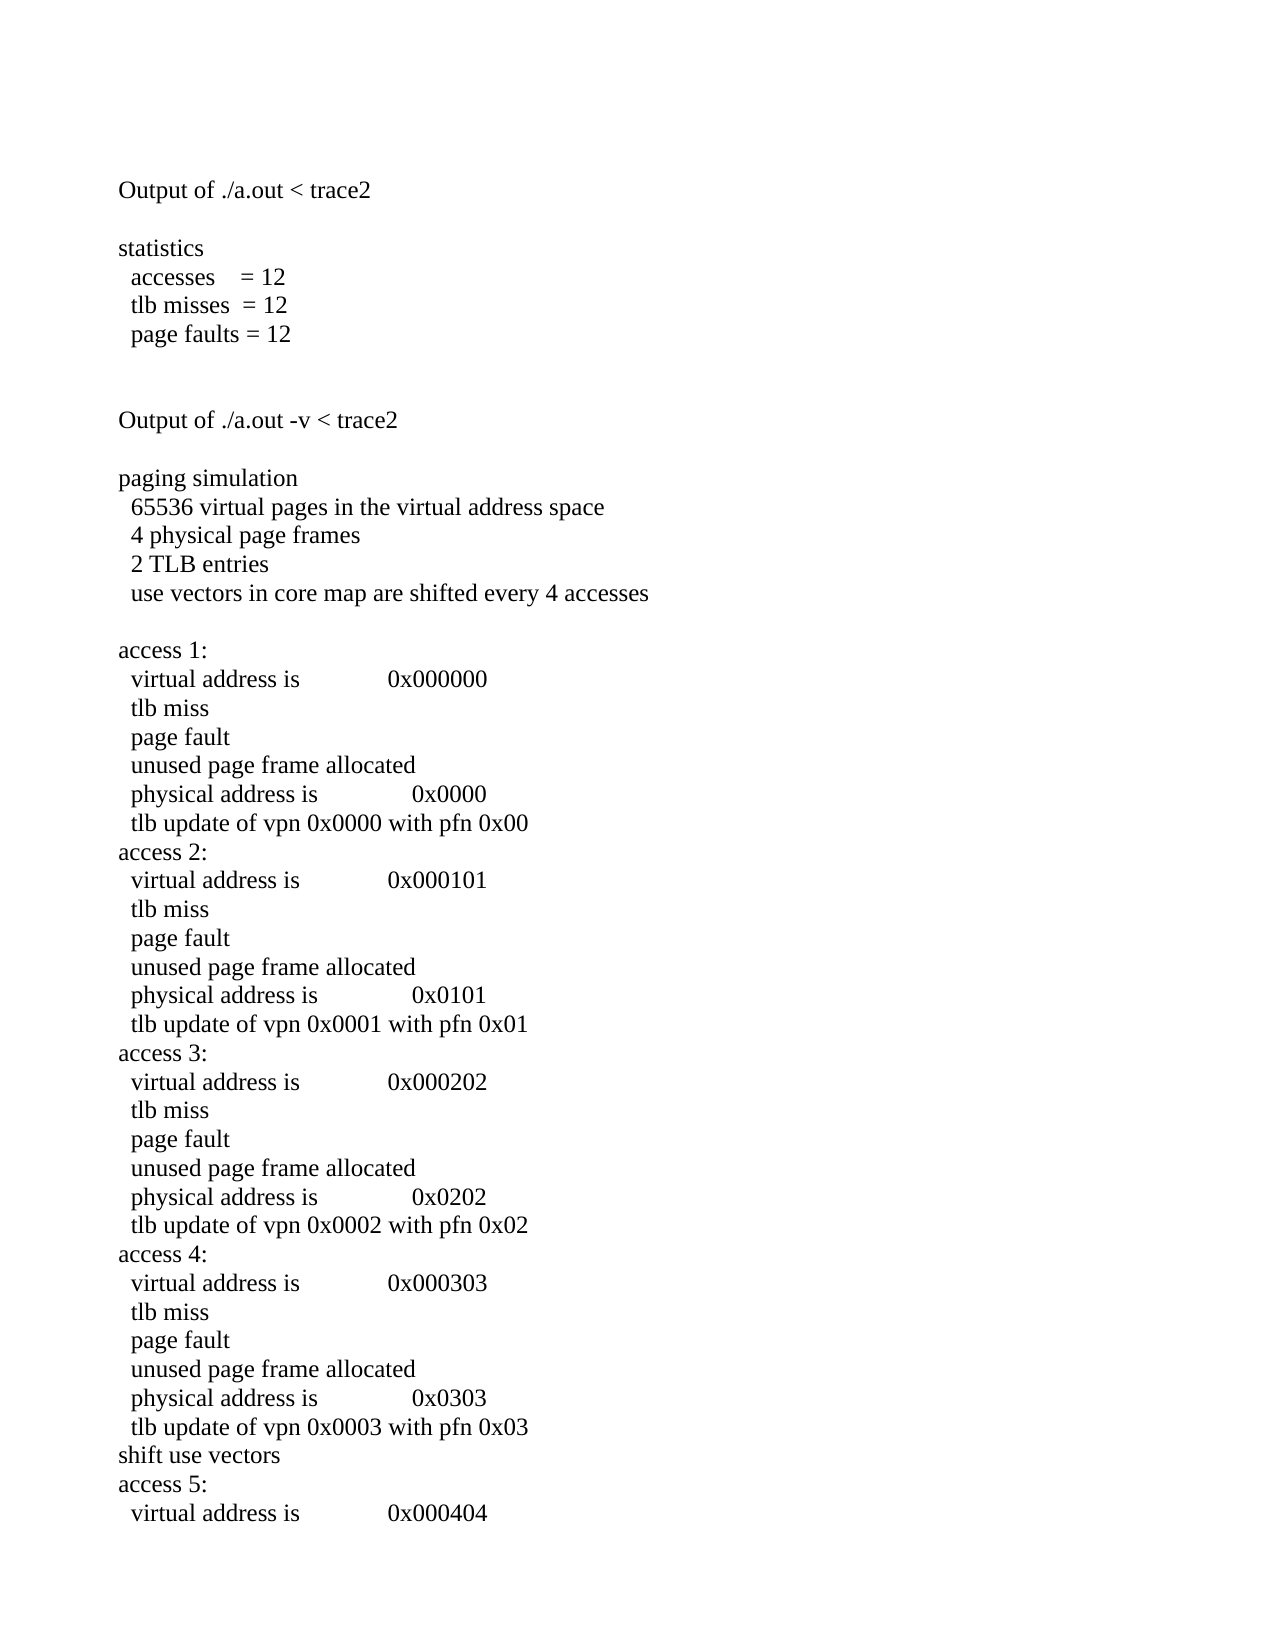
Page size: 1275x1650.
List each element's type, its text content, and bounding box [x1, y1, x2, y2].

text shift use vectors [118, 1441, 1157, 1469]
text statistics [118, 233, 1157, 262]
text physical address is 0x0000 [118, 779, 1157, 808]
text virtual address is 0x000404 [118, 1498, 1157, 1527]
text tlb miss [118, 894, 1157, 923]
text tlb update of vpn 0x0002 with pfn 0x02 [118, 1211, 1157, 1239]
text virtual address is 0x000000 [118, 664, 1157, 693]
text page faults = 12 [118, 319, 1157, 348]
text use vectors in core map are shifted every 4 accesses [118, 578, 1157, 607]
text page fault [118, 1124, 1157, 1153]
text unused page frame allocated [118, 1354, 1157, 1383]
text Output of ./a.out < trace2 [118, 176, 1157, 204]
text physical address is 0x0202 [118, 1182, 1157, 1211]
text tlb update of vpn 0x0001 with pfn 0x01 [118, 1009, 1157, 1038]
text 2 TLB entries [118, 549, 1157, 578]
text tlb misses = 12 [118, 291, 1157, 319]
text page fault [118, 923, 1157, 952]
text unused page frame allocated [118, 1153, 1157, 1182]
text virtual address is 0x000101 [118, 866, 1157, 894]
text virtual address is 0x000303 [118, 1268, 1157, 1297]
text access 2: [118, 837, 1157, 866]
text tlb update of vpn 0x0003 with pfn 0x03 [118, 1412, 1157, 1441]
text tlb update of vpn 0x0000 with pfn 0x00 [118, 808, 1157, 837]
text 4 physical page frames [118, 521, 1157, 549]
text access 3: [118, 1038, 1157, 1067]
text page fault [118, 722, 1157, 751]
text physical address is 0x0303 [118, 1383, 1157, 1412]
text unused page frame allocated [118, 952, 1157, 981]
text physical address is 0x0101 [118, 981, 1157, 1009]
text tlb miss [118, 693, 1157, 722]
text access 1: [118, 636, 1157, 664]
text unused page frame allocated [118, 751, 1157, 779]
text access 4: [118, 1239, 1157, 1268]
text paging simulation [118, 463, 1157, 492]
text 65536 virtual pages in the virtual address space [118, 492, 1157, 521]
text accesses = 12 [118, 262, 1157, 291]
text tlb miss [118, 1096, 1157, 1124]
text virtual address is 0x000202 [118, 1067, 1157, 1096]
text Output of ./a.out -v < trace2 [118, 406, 1157, 434]
text access 5: [118, 1469, 1157, 1498]
text page fault [118, 1326, 1157, 1354]
text tlb miss [118, 1297, 1157, 1326]
